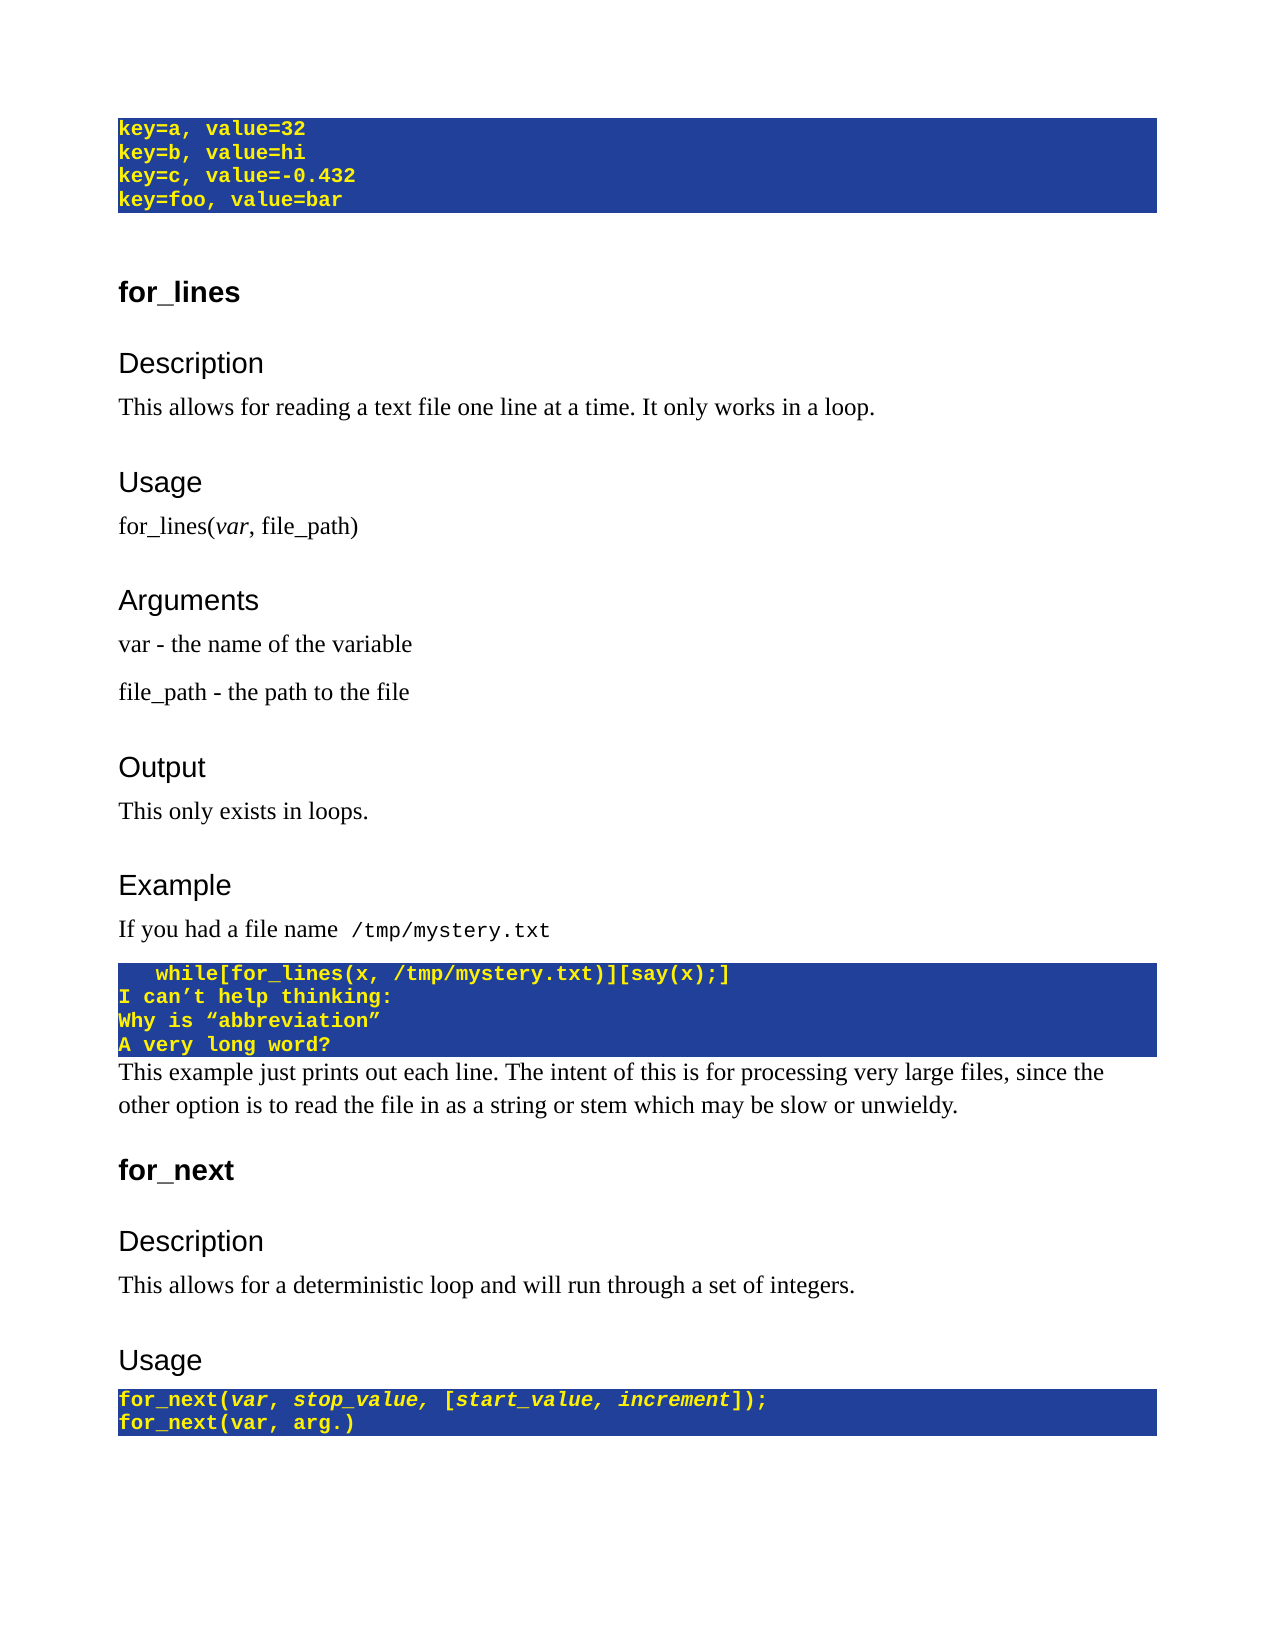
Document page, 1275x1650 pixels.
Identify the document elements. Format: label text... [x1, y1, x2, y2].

text var - the name of the variable [118, 629, 1157, 658]
text while[for_lines(x, /tmp/mystery.txt)][say(x);] [118, 963, 1157, 987]
text key=foo, value=bar [118, 189, 1157, 213]
subtitle Output [118, 750, 1157, 783]
subtitle for_next [118, 1153, 1157, 1186]
text I can’t help thinking: [118, 987, 1157, 1010]
text This only exists in loops. [118, 796, 1157, 824]
text file_path - the path to the file [118, 677, 1157, 706]
text A very long word? [118, 1034, 1157, 1057]
subtitle Example [118, 868, 1157, 902]
subtitle Description [118, 1224, 1157, 1257]
text This allows for reading a text file one line at a time. It only works in a loop. [118, 392, 1157, 421]
text key=a, value=32 [118, 118, 1157, 142]
text for_lines(var, file_path) [118, 511, 1157, 539]
subtitle Usage [118, 465, 1157, 498]
text If you had a file name /tmp/mystery.txt [118, 914, 1157, 944]
subtitle Description [118, 346, 1157, 380]
text This allows for a deterministic loop and will run through a set of integers. [118, 1270, 1157, 1299]
subtitle Usage [118, 1343, 1157, 1376]
text key=b, value=hi [118, 142, 1157, 165]
text key=c, value=-0.432 [118, 165, 1157, 189]
text This example just prints out each line. The intent of this is for processing very large files, since the other option is to read the file in as a string or stem which may be slow or unwieldy. [118, 1057, 1157, 1119]
subtitle Arguments [118, 583, 1157, 617]
text for_next(var, arg.) [118, 1412, 1157, 1436]
text for_next(var, stop_value, [start_value, increment]); [118, 1389, 1157, 1412]
text Why is “abbreviation” [118, 1010, 1157, 1034]
subtitle for_lines [118, 275, 1157, 309]
